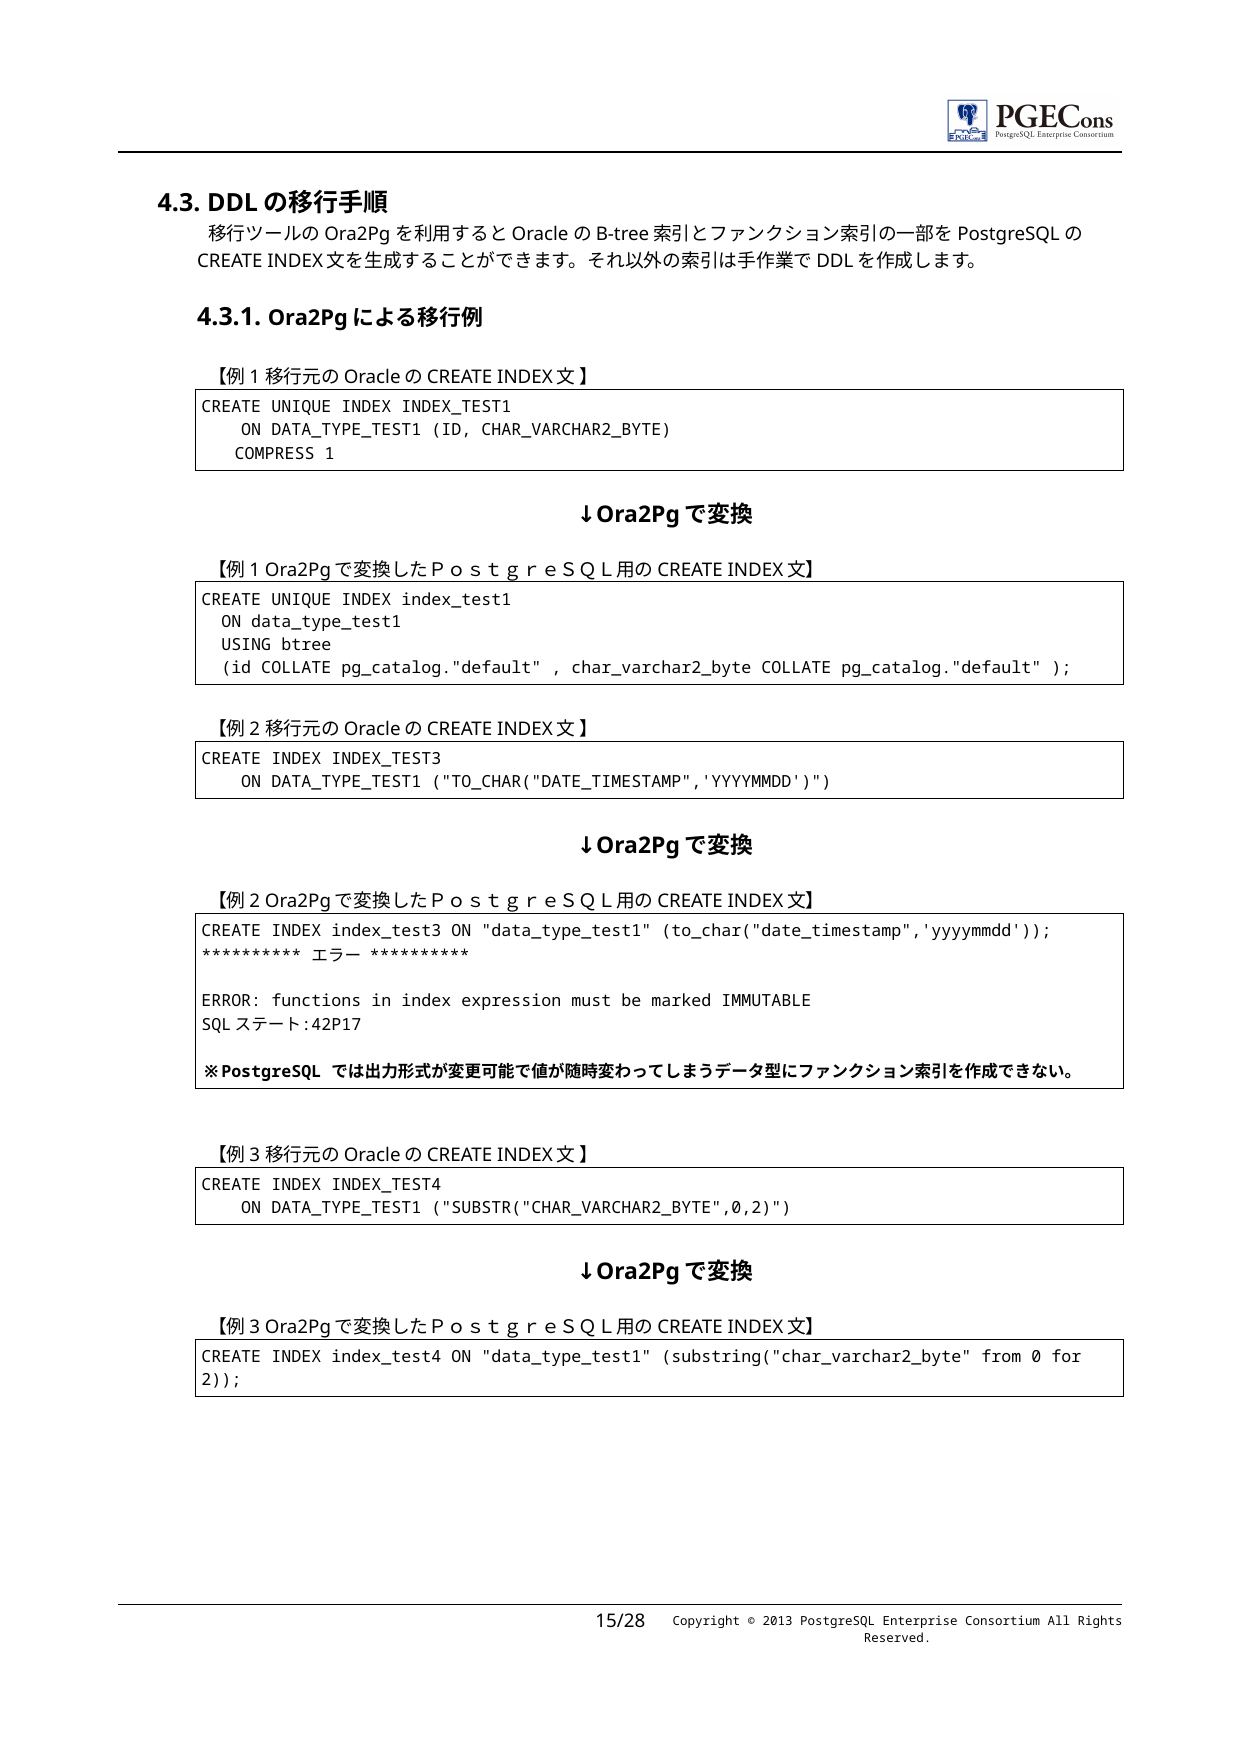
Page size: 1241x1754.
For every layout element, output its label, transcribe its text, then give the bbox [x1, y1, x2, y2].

picture [941, 94, 1119, 147]
table_header CREATE UNIQUE INDEX index_test1 ON data_type_test1 USING btree (id COLLATE pg_catalog."default" , char_varchar2_byte COLLATE pg_catalog."default" ); [196, 582, 1123, 684]
table_header CREATE UNIQUE INDEX INDEX_TEST1 ON DATA_TYPE_TEST1 (ID, CHAR_VARCHAR2_BYTE) COMPRESS 1 [196, 390, 1123, 470]
text ↓Ora2Pgで変換 [197, 1253, 1122, 1286]
text 【例3 Ora2Pgで変換したＰｏｓｔｇｒｅＳＱＬ用のCREATE INDEX文】 [197, 1312, 1122, 1339]
text ↓Ora2Pgで変換 [197, 495, 1122, 529]
subtitle Ora2Pgによる移行例 [197, 298, 1122, 332]
text 移行ツールのOra2Pg を利用するとOracle のB-tree索引とファンクション索引の一部を PostgreSQL のCREATE INDEX文を生成することができます。それ以外の索引は手作業でDDLを作成します。 [197, 218, 1122, 273]
table_header CREATE INDEX INDEX_TEST3 ON DATA_TYPE_TEST1 ("TO_CHAR("DATE_TIMESTAMP",'YYYYMMDD')") [196, 742, 1123, 798]
table_header CREATE INDEX INDEX_TEST4 ON DATA_TYPE_TEST1 ("SUBSTR("CHAR_VARCHAR2_BYTE",0,2)") [196, 1168, 1123, 1224]
text 【例2 Ora2Pgで変換したＰｏｓｔｇｒｅＳＱＬ用のCREATE INDEX文】 [197, 886, 1122, 913]
text 【例1 移行元のOracleのCREATE INDEX文 】 [197, 361, 1122, 388]
text 【例2 移行元のOracleのCREATE INDEX文 】 [197, 714, 1122, 741]
text 【例3 移行元のOracleのCREATE INDEX文 】 [197, 1139, 1122, 1167]
table_header CREATE INDEX index_test3 ON "data_type_test1" (to_char("date_timestamp",'yyyymmdd')); ********** エラー ********** ERROR: functions in index expression must be marked IMMUTABLE SQLステート:42P17 ※PostgreSQL では出力形式が変更可能で値が随時変わってしまうデータ型にファンクション索引を作成できない。 [196, 914, 1123, 1088]
table_header CREATE INDEX index_test4 ON "data_type_test1" (substring("char_varchar2_byte" from 0 for 2)); [196, 1340, 1123, 1396]
subtitle DDLの移行手順 [157, 182, 1122, 218]
text ↓Ora2Pgで変換 [197, 827, 1122, 860]
text 【例1 Ora2Pgで変換したＰｏｓｔｇｒｅＳＱＬ用のCREATE INDEX文】 [197, 554, 1122, 581]
